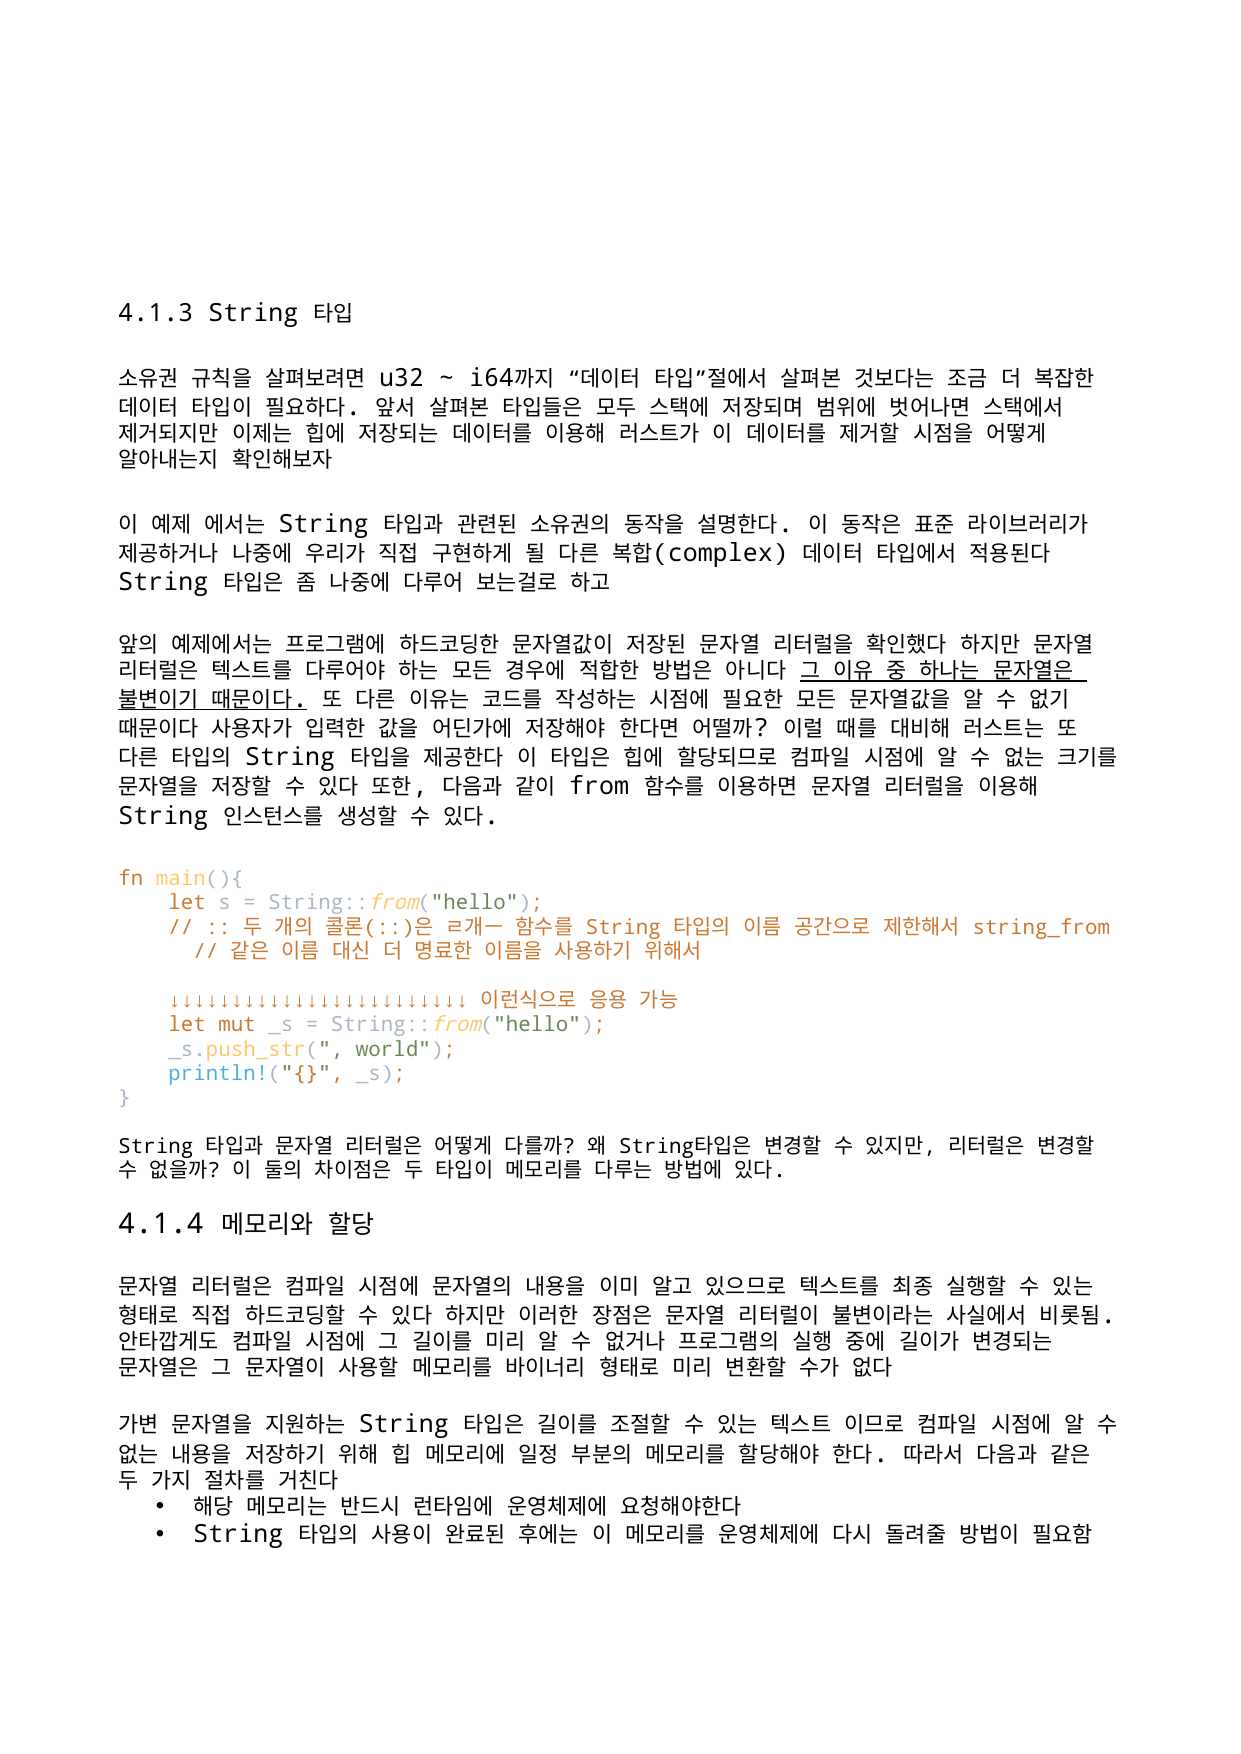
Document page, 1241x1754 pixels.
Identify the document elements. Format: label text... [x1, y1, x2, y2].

text String 타입과 문자열 리터럴은 어떻게 다를까? 왜 String타입은 변경할 수 있지만, 리터럴은 변경할 수 없을까? 이 둘의 차이점은 두 타입이 메모리를 다루는 방법에 있다. [118, 1134, 1122, 1183]
text 4.1.3 String 타입 [118, 298, 1122, 327]
text // :: 두 개의 콜론(::)은 ㄹ개ㅡ 함수를 String 타입의 이름 공간으로 제한해서 string_from // 같은 이름 대신 더 명료한 이름을 사용하기 위해서 [118, 915, 1122, 963]
list String 타입의 사용이 완료된 후에는 이 메모리를 운영체제에 다시 돌려줄 방법이 필요함 [156, 1519, 1122, 1549]
text fn main(){ let s = String::from("hello"); [118, 866, 1122, 915]
text 이 예제 에서는 String 타입과 관련된 소유권의 동작을 설명한다. 이 동작은 표준 라이브러리가 제공하거나 나중에 우리가 직접 구현하게 될 다른 복합(complex) 데이터 타입에서 적용된다 [118, 509, 1122, 567]
text 앞의 예제에서는 프로그램에 하드코딩한 문자열값이 저장된 문자열 리터럴을 확인했다 하지만 문자열 리터럴은 텍스트를 다루어야 하는 모든 경우에 적합한 방법은 아니다 그 이유 중 하나는 문자열은 불변이기 때문이다. 또 다른 이유는 코드를 작성하는 시점에 필요한 모든 문자열값을 알 수 없기 때문이다 사용자가 입력한 값을 어딘가에 저장해야 한다면 어떨까? 이럴 때를 대비해 러스트는 또 다른 타입의 String 타입을 제공한다 이 타입은 힙에 할당되므로 컴파일 시점에 알 수 없는 크기를 문자열을 저장할 수 있다 또한, 다음과 같이 from 함수를 이용하면 문자열 리터럴을 이용해 String 인스턴스를 생성할 수 있다. [118, 632, 1122, 830]
text ↓↓↓↓↓↓↓↓↓↓↓↓↓↓↓↓↓↓↓↓↓↓↓↓ 이런식으로 응용 가능 let mut _s = String::from("hello"); _s.push_str(", world"); println!("{}", _s); } [118, 963, 1122, 1110]
text 소유권 규칙을 살펴보려면 u32 ~ i64까지 “데이터 타입”절에서 살펴본 것보다는 조금 더 복잡한 데이터 타입이 필요하다. 앞서 살펴본 타입들은 모두 스택에 저장되며 범위에 벗어나면 스택에서 제거되지만 이제는 힙에 저장되는 데이터를 이용해 러스트가 이 데이터를 제거할 시점을 어떻게 알아내는지 확인해보자 [118, 363, 1122, 473]
text String 타입은 좀 나중에 다루어 보는걸로 하고 [118, 567, 1122, 597]
text 가변 문자열을 지원하는 String 타입은 길이를 조절할 수 있는 텍스트 이므로 컴파일 시점에 알 수 없는 내용을 저장하기 위해 힙 메모리에 일정 부분의 메모리를 할당해야 한다. 따라서 다음과 같은 두 가지 절차를 거친다 [118, 1409, 1122, 1494]
text 문자열 리터럴은 컴파일 시점에 문자열의 내용을 이미 알고 있으므로 텍스트를 최종 실행할 수 있는 형태로 직접 하드코딩할 수 있다 하지만 이러한 장점은 문자열 리터럴이 불변이라는 사실에서 비롯됨. [118, 1274, 1122, 1329]
text 4.1.4 메모리와 할당 [118, 1207, 1122, 1241]
list 해당 메모리는 반드시 런타임에 운영체제에 요청해야한다 [156, 1494, 1122, 1519]
text 안타깝게도 컴파일 시점에 그 길이를 미리 알 수 없거나 프로그램의 실행 중에 길이가 변경되는 문자열은 그 문자열이 사용할 메모리를 바이너리 형태로 미리 변환할 수가 없다 [118, 1329, 1122, 1380]
